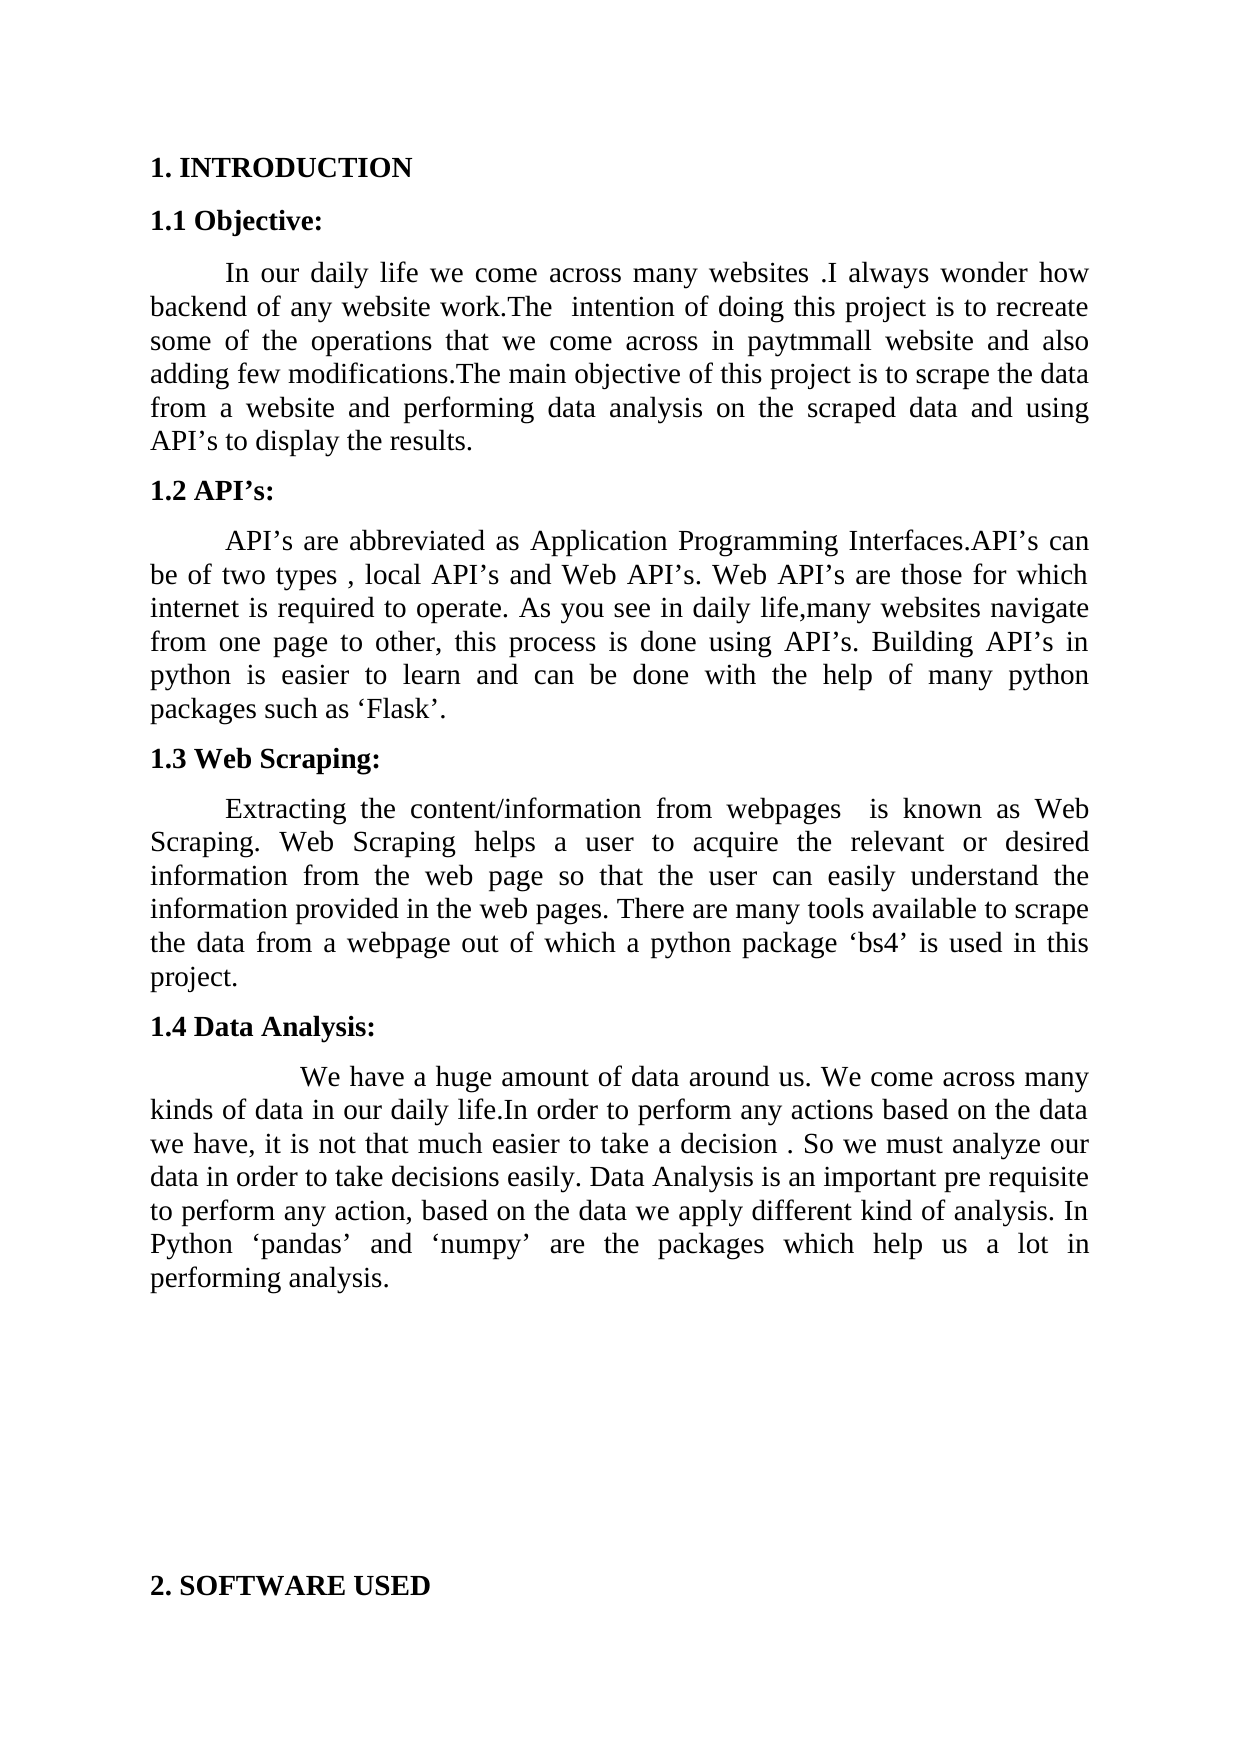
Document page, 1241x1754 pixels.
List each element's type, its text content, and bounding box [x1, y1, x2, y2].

text In our daily life we come across many websites .I always wonder how backend of any website work.The intention of doing this project is to recreate some of the operations that we come across in paytmmall website and also adding few modifications.The main objective of this project is to scrape the data from a website and performing data analysis on the scraped data and using API’s to display the results. [150, 256, 1090, 457]
text 1.4 Data Analysis: [150, 1009, 1090, 1042]
text Extracting the content/information from webpages is known as Web Scraping. Web Scraping helps a user to acquire the relevant or desired information from the web page so that the user can easily understand the information provided in the web pages. There are many tools available to scrape the data from a webpage out of which a python package ‘bs4’ is used in this project. [150, 791, 1090, 992]
text 2. SOFTWARE USED [150, 1568, 1090, 1602]
text 1.2 API’s: [150, 473, 1090, 507]
text 1. INTRODUCTION [150, 150, 1090, 183]
text 1.1 Objective: [150, 203, 1090, 236]
text 1.3 Web Scraping: [150, 741, 1090, 774]
text API’s are abbreviated as Application Programming Interfaces.API’s can be of two types , local API’s and Web API’s. Web API’s are those for which internet is required to operate. As you see in daily life,many websites navigate from one page to other, this process is done using API’s. Building API’s in python is easier to learn and can be done with the help of many python packages such as ‘Flask’. [150, 523, 1090, 724]
text We have a huge amount of data around us. We come across many kinds of data in our daily life.In order to perform any actions based on the data we have, it is not that much easier to take a decision . So we must analyze our data in order to take decisions easily. Data Analysis is an important pre requisite to perform any action, based on the data we apply different kind of analysis. In Python ‘pandas’ and ‘numpy’ are the packages which help us a lot in performing analysis. [150, 1059, 1090, 1293]
